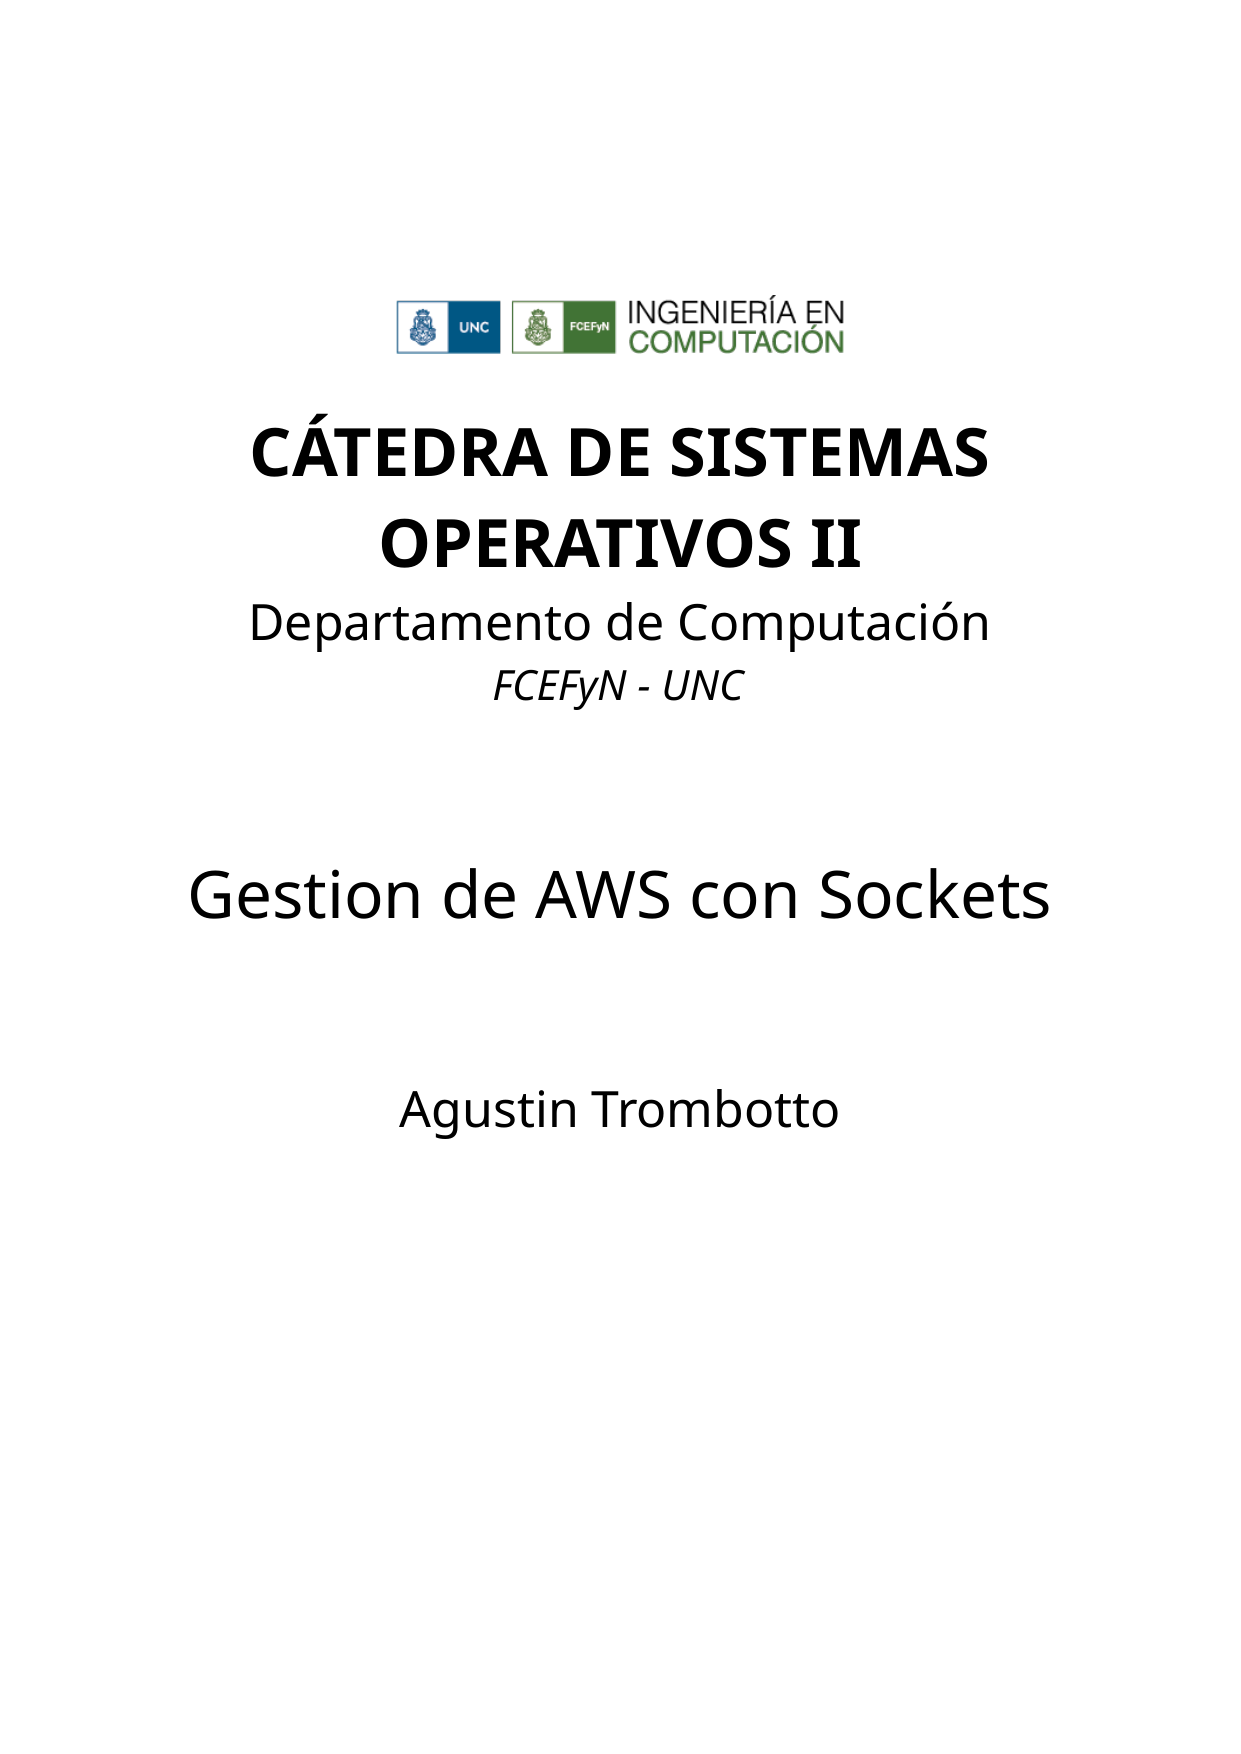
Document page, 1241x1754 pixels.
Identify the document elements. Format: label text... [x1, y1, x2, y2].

text Agustin Trombotto [118, 1074, 1122, 1142]
text Departamento de Computación [118, 587, 1122, 655]
picture [396, 295, 844, 354]
text Gestion de AWS con Sockets [118, 848, 1122, 938]
text FCEFyN - UNC [118, 655, 1122, 712]
text CÁTEDRA DE SISTEMAS OPERATIVOS II [118, 406, 1122, 587]
